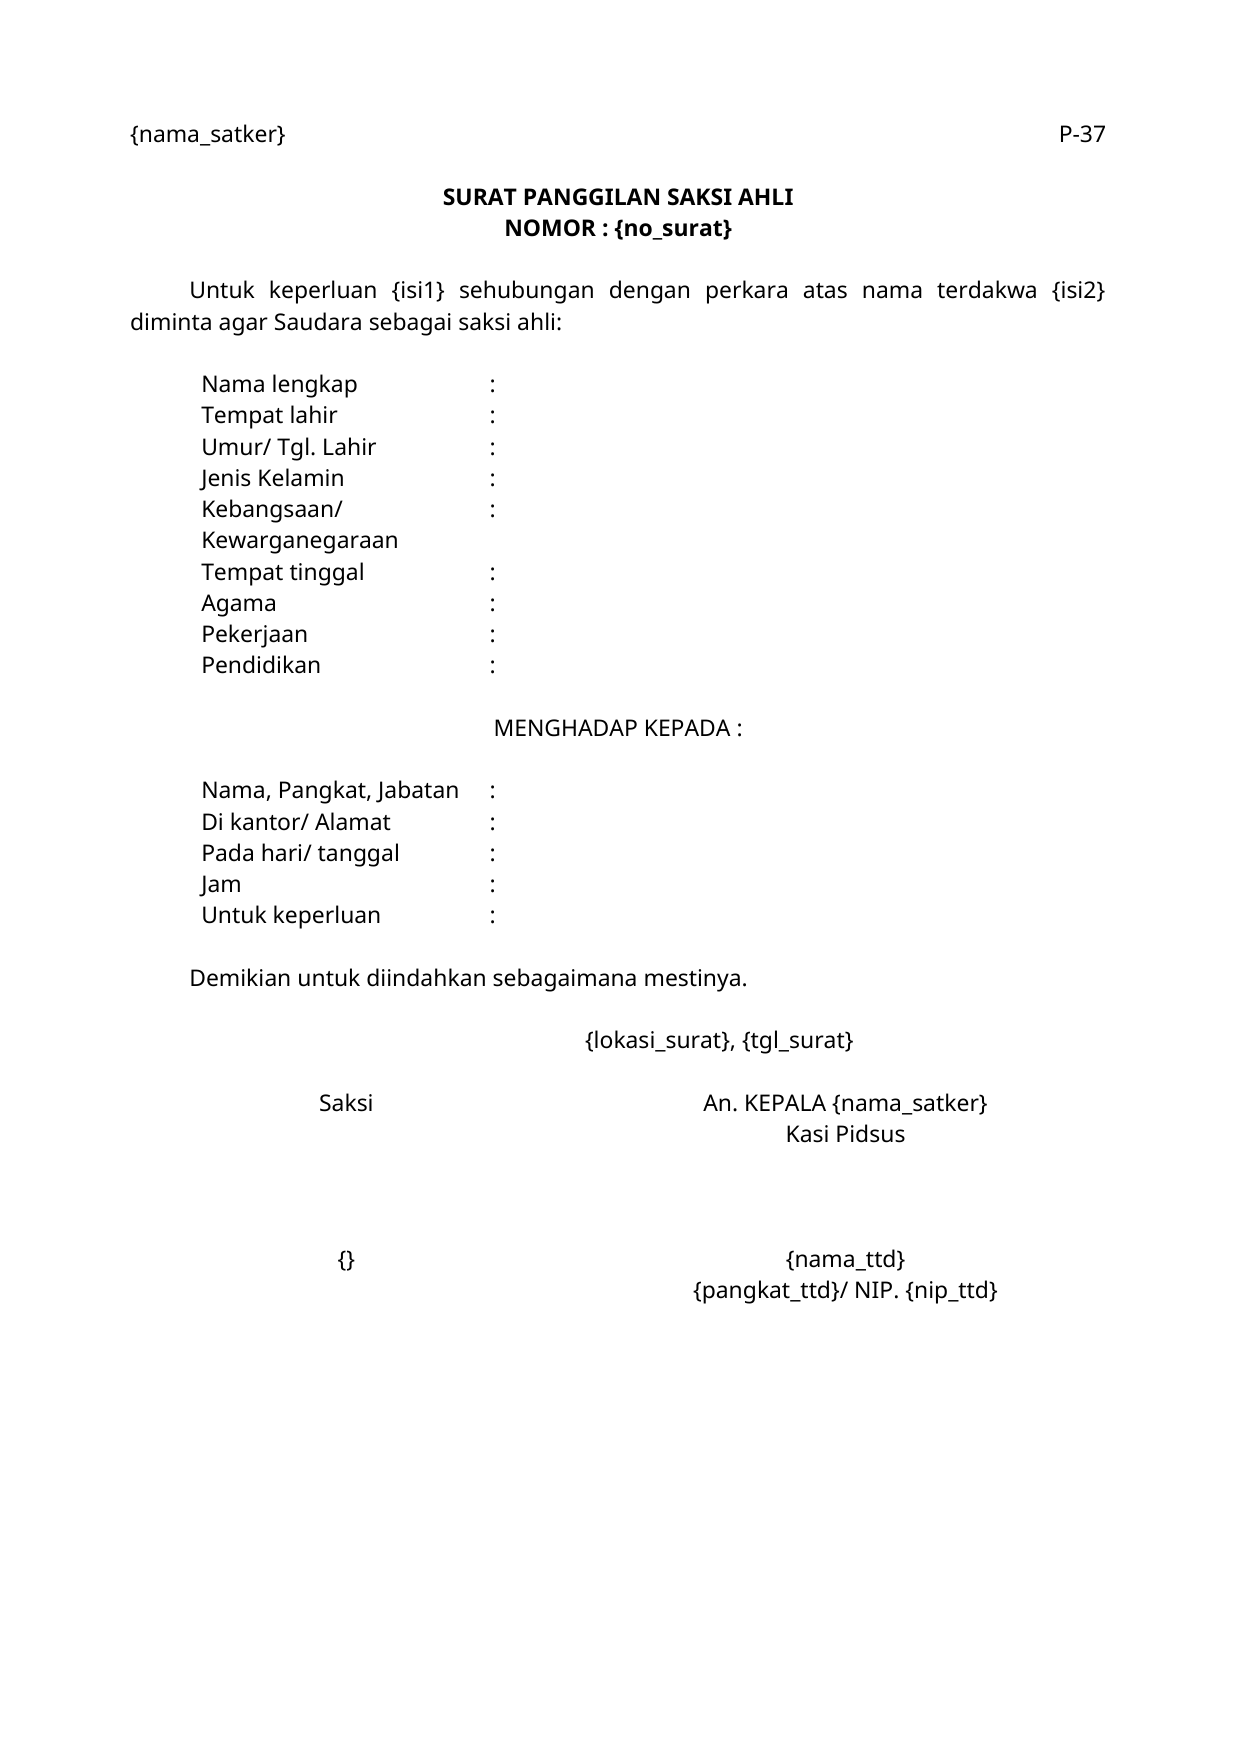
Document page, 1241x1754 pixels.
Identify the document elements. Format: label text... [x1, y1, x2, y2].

table_cell : [478, 368, 525, 399]
table_cell [119, 556, 190, 587]
table_cell [525, 774, 1117, 806]
table_cell Jenis Kelamin [190, 462, 478, 493]
table_cell [119, 618, 190, 649]
table_cell [119, 462, 190, 493]
table_cell {nama_ttd} {pangkat_ttd}/ NIP. {nip_ttd} [574, 1243, 1117, 1306]
table_cell Tempat tinggal [190, 556, 478, 587]
table_cell : [478, 837, 525, 868]
table_header {nama_satker} [119, 118, 975, 149]
table_cell Tempat lahir [190, 399, 478, 431]
table_cell [119, 493, 190, 556]
table_cell Agama [190, 587, 478, 618]
table_cell [119, 868, 190, 899]
table_cell [119, 368, 190, 399]
table_cell : [478, 493, 525, 556]
table_cell [525, 649, 1117, 681]
table_cell [119, 806, 190, 837]
table_cell : [478, 806, 525, 837]
table_cell [525, 587, 1117, 618]
table_cell Nama lengkap [190, 368, 478, 399]
table_cell : [478, 899, 525, 931]
table_cell [119, 149, 1117, 181]
table_cell SURAT PANGGILAN SAKSI AHLI NOMOR : {no_surat} [119, 181, 1117, 274]
table_cell [525, 493, 1117, 556]
table_cell {lokasi_surat}, {tgl_surat} [574, 1024, 1117, 1087]
table_cell [525, 618, 1117, 649]
table_cell Di kantor/ Alamat [190, 806, 478, 837]
table_cell : [478, 399, 525, 431]
table_cell Nama, Pangkat, Jabatan [190, 774, 478, 806]
table_cell : [478, 587, 525, 618]
table_cell [525, 806, 1117, 837]
table_cell [119, 899, 190, 931]
table_cell [119, 649, 190, 681]
table_cell [119, 399, 190, 431]
table_cell [525, 399, 1117, 431]
table_cell Kebangsaan/ Kewarganegaraan [190, 493, 478, 556]
table_header P-37 [975, 118, 1117, 149]
table_cell : [478, 649, 525, 681]
table_cell Untuk keperluan {isi1} sehubungan dengan perkara atas nama terdakwa {isi2} diminta agar Saudara sebagai saksi ahli: [119, 274, 1117, 368]
table_cell {} [119, 1243, 573, 1306]
table_cell [119, 931, 1117, 962]
table_cell [525, 556, 1117, 587]
table_cell [574, 1149, 1117, 1243]
table_cell [119, 587, 190, 618]
table_cell An. KEPALA {nama_satker} Kasi Pidsus [574, 1087, 1117, 1149]
table_cell [525, 431, 1117, 462]
table_cell [119, 837, 190, 868]
table_cell [525, 462, 1117, 493]
table_cell [119, 774, 190, 806]
table_cell [525, 899, 1117, 931]
table_cell : [478, 618, 525, 649]
table_cell MENGHADAP KEPADA : [119, 681, 1117, 774]
table_cell Umur/ Tgl. Lahir [190, 431, 478, 462]
table_cell [119, 431, 190, 462]
table_cell Jam [190, 868, 478, 899]
table_cell Untuk keperluan [190, 899, 478, 931]
table_cell : [478, 556, 525, 587]
table_cell [525, 868, 1117, 899]
table_cell : [478, 462, 525, 493]
table_cell [119, 1306, 1117, 1337]
table_cell : [478, 431, 525, 462]
table_cell [525, 368, 1117, 399]
table_cell Demikian untuk diindahkan sebagaimana mestinya. [119, 962, 1117, 1024]
table_cell Pendidikan [190, 649, 478, 681]
table_cell Pada hari/ tanggal [190, 837, 478, 868]
table_cell Pekerjaan [190, 618, 478, 649]
table_cell : [478, 868, 525, 899]
table_cell [119, 1149, 573, 1243]
table_cell [525, 837, 1117, 868]
table_cell [119, 1024, 573, 1087]
table_cell : [478, 774, 525, 806]
table_cell Saksi [119, 1087, 573, 1149]
